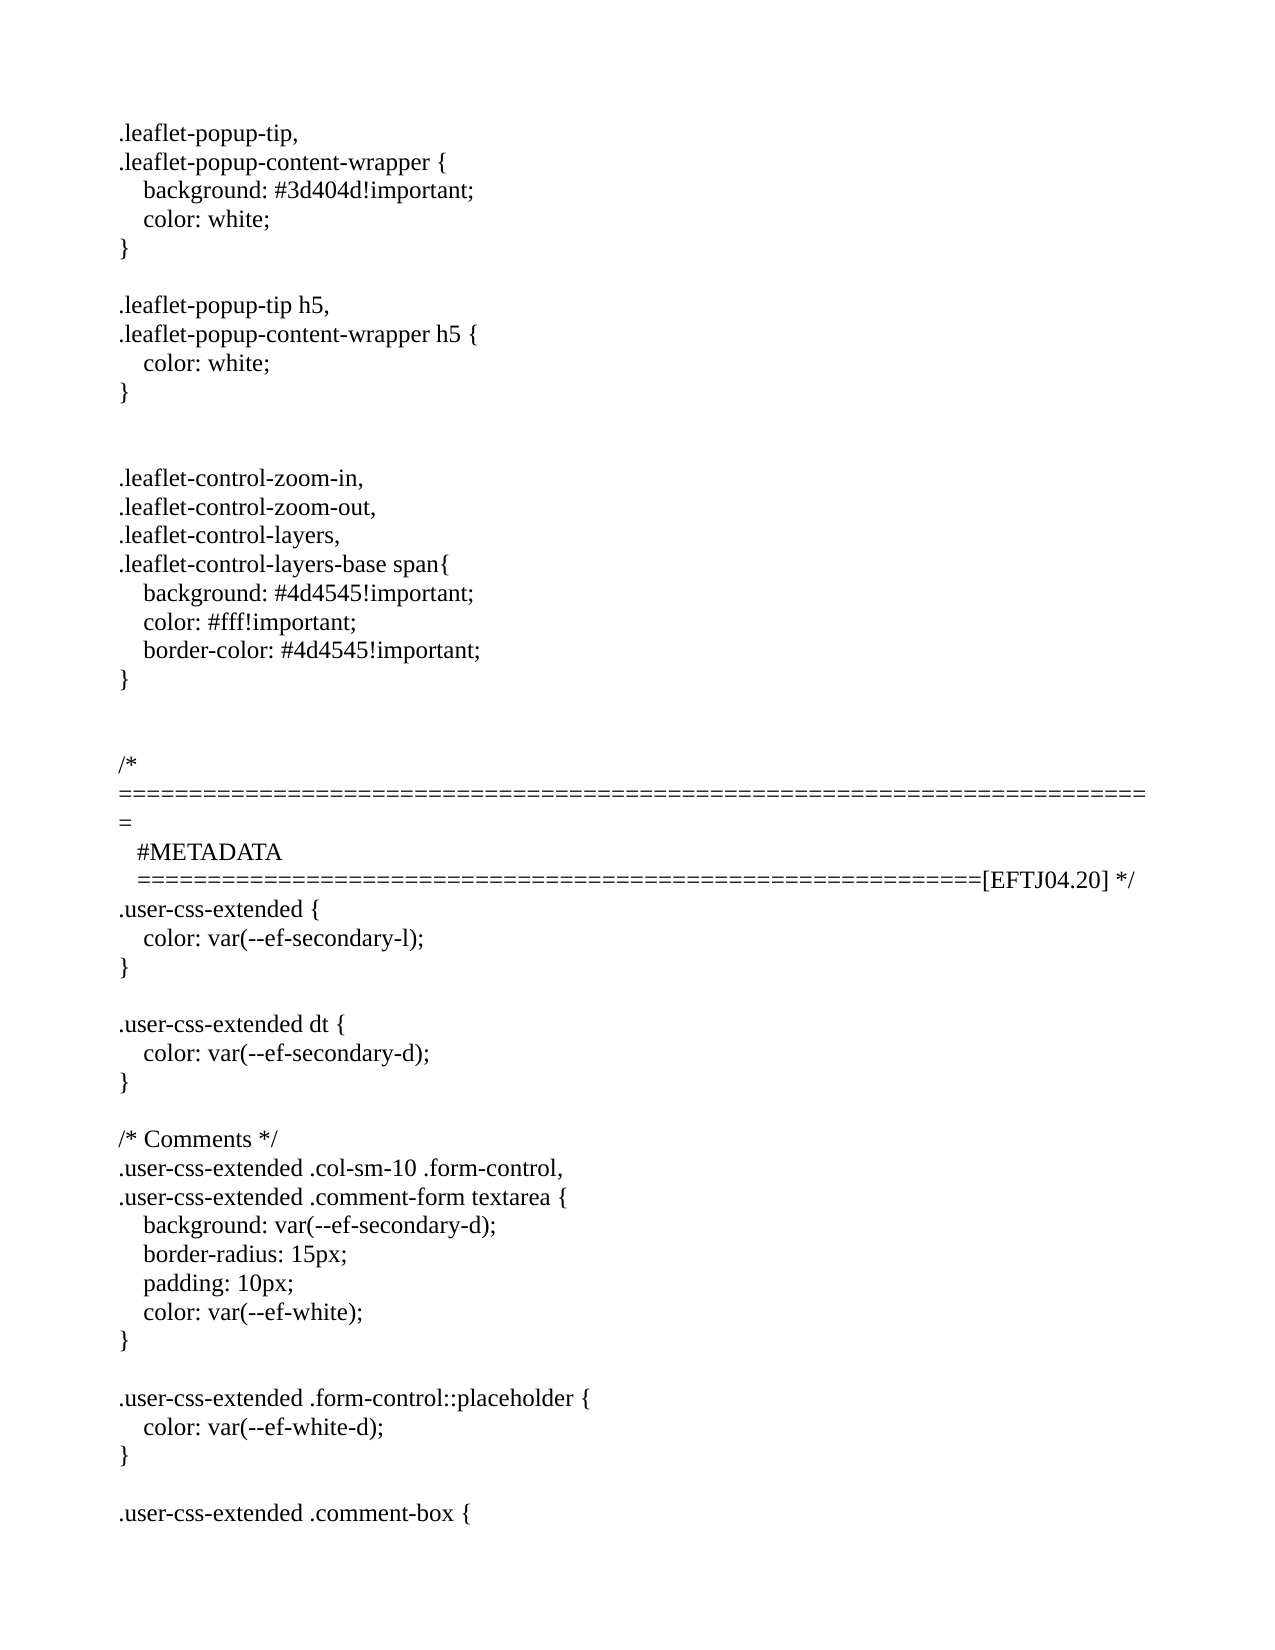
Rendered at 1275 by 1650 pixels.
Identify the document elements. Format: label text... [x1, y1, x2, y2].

text } [118, 1326, 1157, 1354]
text color: var(--ef-secondary-d); [118, 1038, 1157, 1067]
text padding: 10px; [118, 1268, 1157, 1297]
text ============================================================[EFTJ04.20] */ [118, 866, 1157, 894]
text } [118, 1441, 1157, 1469]
text background: #4d4545!important; [118, 578, 1157, 607]
text .user-css-extended dt { [118, 1009, 1157, 1038]
text } [118, 664, 1157, 693]
text .leaflet-control-layers, [118, 521, 1157, 549]
text color: var(--ef-white); [118, 1297, 1157, 1326]
text border-radius: 15px; [118, 1239, 1157, 1268]
text .leaflet-popup-content-wrapper h5 { [118, 319, 1157, 348]
text .user-css-extended .form-control::placeholder { [118, 1383, 1157, 1412]
text #METADATA [118, 837, 1157, 866]
text border-color: #4d4545!important; [118, 636, 1157, 664]
text } [118, 233, 1157, 262]
text /* Comments */ [118, 1124, 1157, 1153]
text .leaflet-control-zoom-out, [118, 492, 1157, 521]
text } [118, 377, 1157, 406]
text color: white; [118, 348, 1157, 377]
text color: var(--ef-white-d); [118, 1412, 1157, 1441]
text .leaflet-control-zoom-in, [118, 463, 1157, 492]
text /* ========================================================================== [118, 751, 1157, 837]
text .leaflet-control-layers-base span{ [118, 549, 1157, 578]
text .leaflet-popup-tip, [118, 118, 1157, 147]
text .leaflet-popup-tip h5, [118, 291, 1157, 319]
text } [118, 1067, 1157, 1096]
text .user-css-extended .comment-box { [118, 1498, 1157, 1527]
text .user-css-extended .col-sm-10 .form-control, [118, 1153, 1157, 1182]
text background: #3d404d!important; [118, 176, 1157, 204]
text .leaflet-popup-content-wrapper { [118, 147, 1157, 176]
text color: var(--ef-secondary-l); [118, 923, 1157, 952]
text color: #fff!important; [118, 607, 1157, 636]
text color: white; [118, 204, 1157, 233]
text } [118, 952, 1157, 981]
text .user-css-extended .comment-form textarea { [118, 1182, 1157, 1211]
text .user-css-extended { [118, 894, 1157, 923]
text background: var(--ef-secondary-d); [118, 1211, 1157, 1239]
